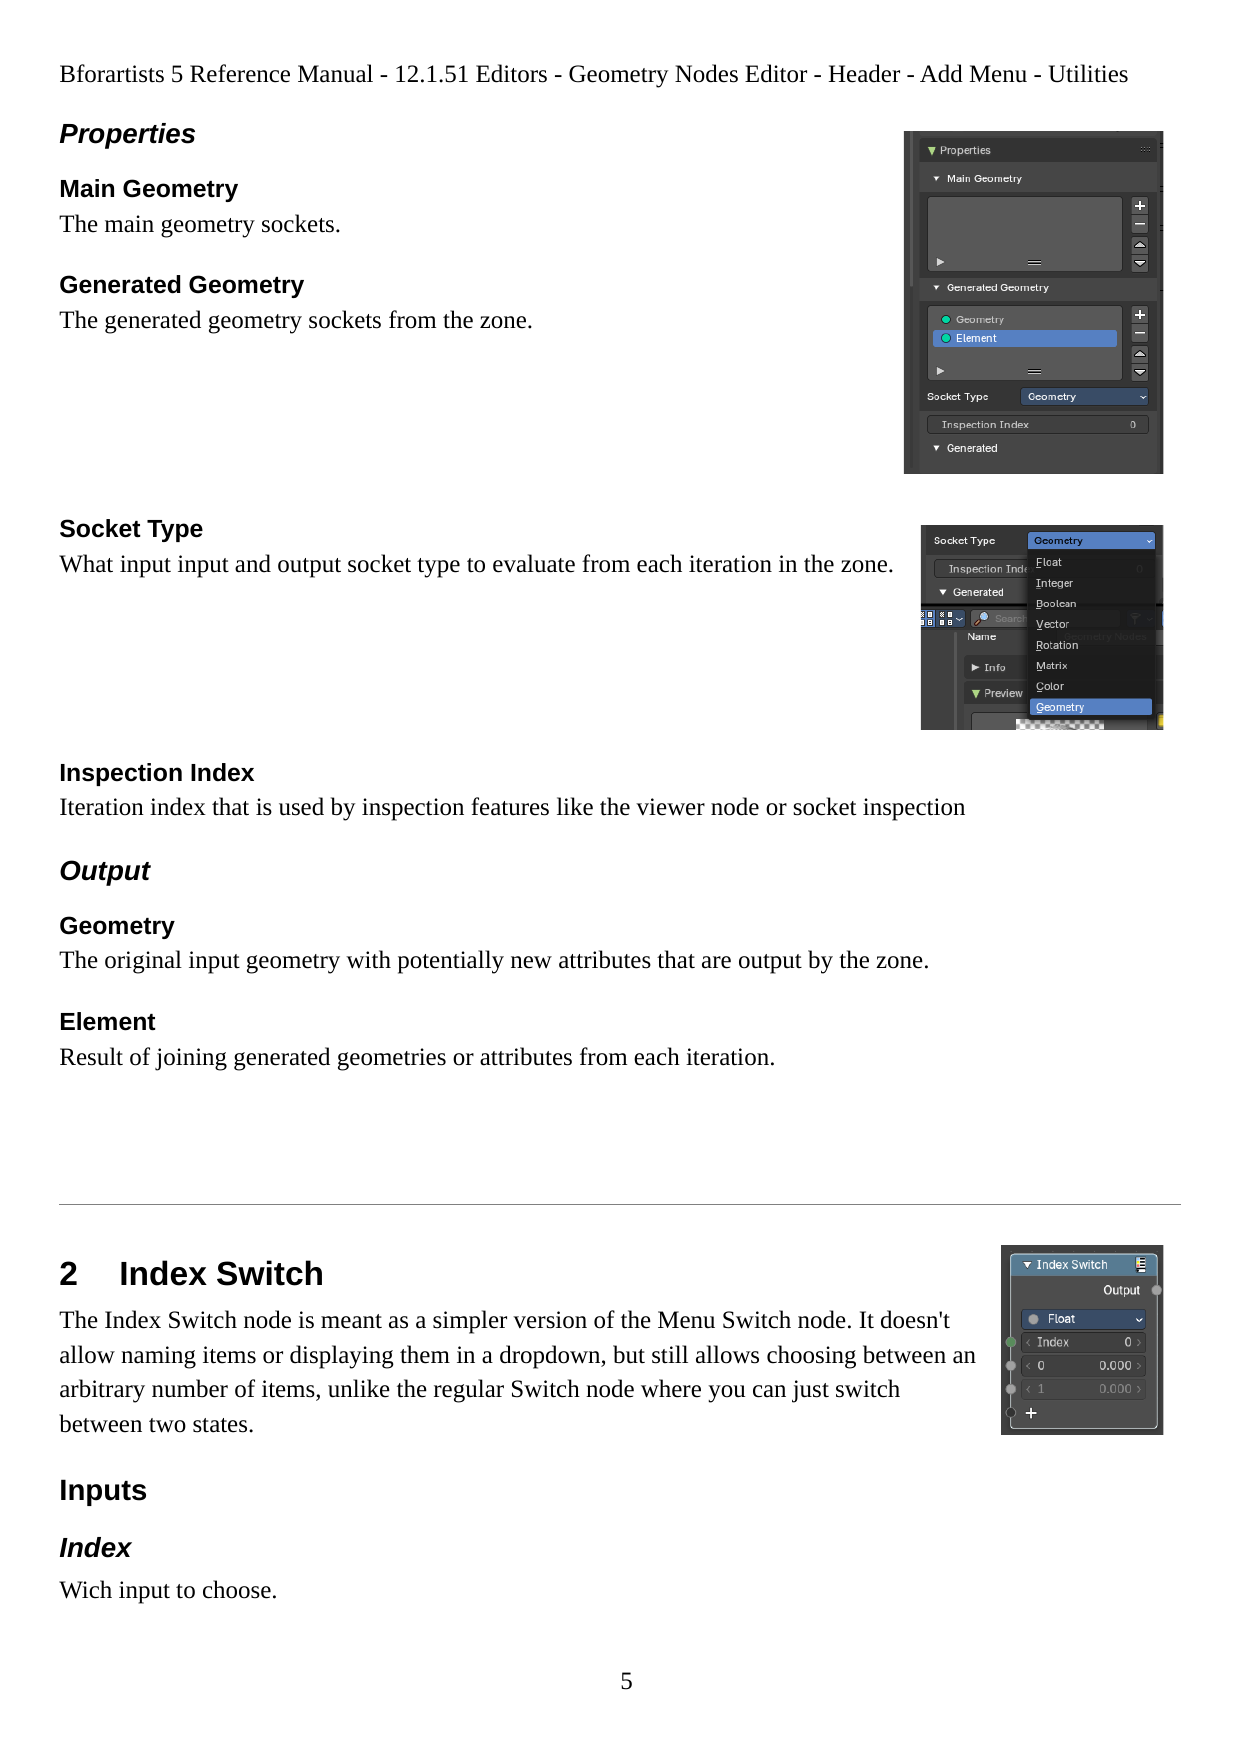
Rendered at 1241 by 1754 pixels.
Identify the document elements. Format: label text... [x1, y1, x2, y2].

text The generated geometry sockets from the zone. [59, 305, 903, 334]
text Iteration index that is used by inspection features like the viewer node or socket inspection [59, 792, 1181, 821]
subtitle Socket Type [59, 514, 1181, 543]
subtitle Inspection Index [59, 758, 1181, 786]
subtitle Generated Geometry [59, 271, 903, 299]
subtitle Inputs [59, 1472, 1181, 1506]
subtitle [1164, 1254, 1181, 1293]
subtitle [1164, 271, 1181, 299]
subtitle [1164, 174, 1181, 203]
subtitle Index [59, 1531, 1181, 1563]
subtitle Properties [59, 117, 1181, 149]
subtitle Geometry [59, 911, 1181, 939]
text What input input and output socket type to evaluate from each iteration in the zone. [59, 549, 920, 578]
text The main geometry sockets. [59, 209, 903, 238]
text Wich input to choose. [59, 1576, 1181, 1604]
subtitle Element [59, 1007, 1181, 1036]
subtitle Main Geometry [59, 174, 903, 203]
picture [920, 525, 1164, 730]
picture [1001, 1245, 1164, 1435]
text The original input geometry with potentially new attributes that are output by the zone. [59, 946, 1181, 974]
subtitle Output [59, 854, 1181, 886]
picture [903, 131, 1164, 474]
text Result of joining generated geometries or attributes from each iteration. [59, 1042, 1181, 1071]
subtitle Index Switch [59, 1254, 1001, 1293]
text The Index Switch node is meant as a simpler version of the Menu Switch node. It doesn't allow naming items or displaying them in a dropdown, but still allows choosing between an arbitrary number of items, unlike the regular Switch node where you can just switch between two states. [59, 1305, 1181, 1437]
